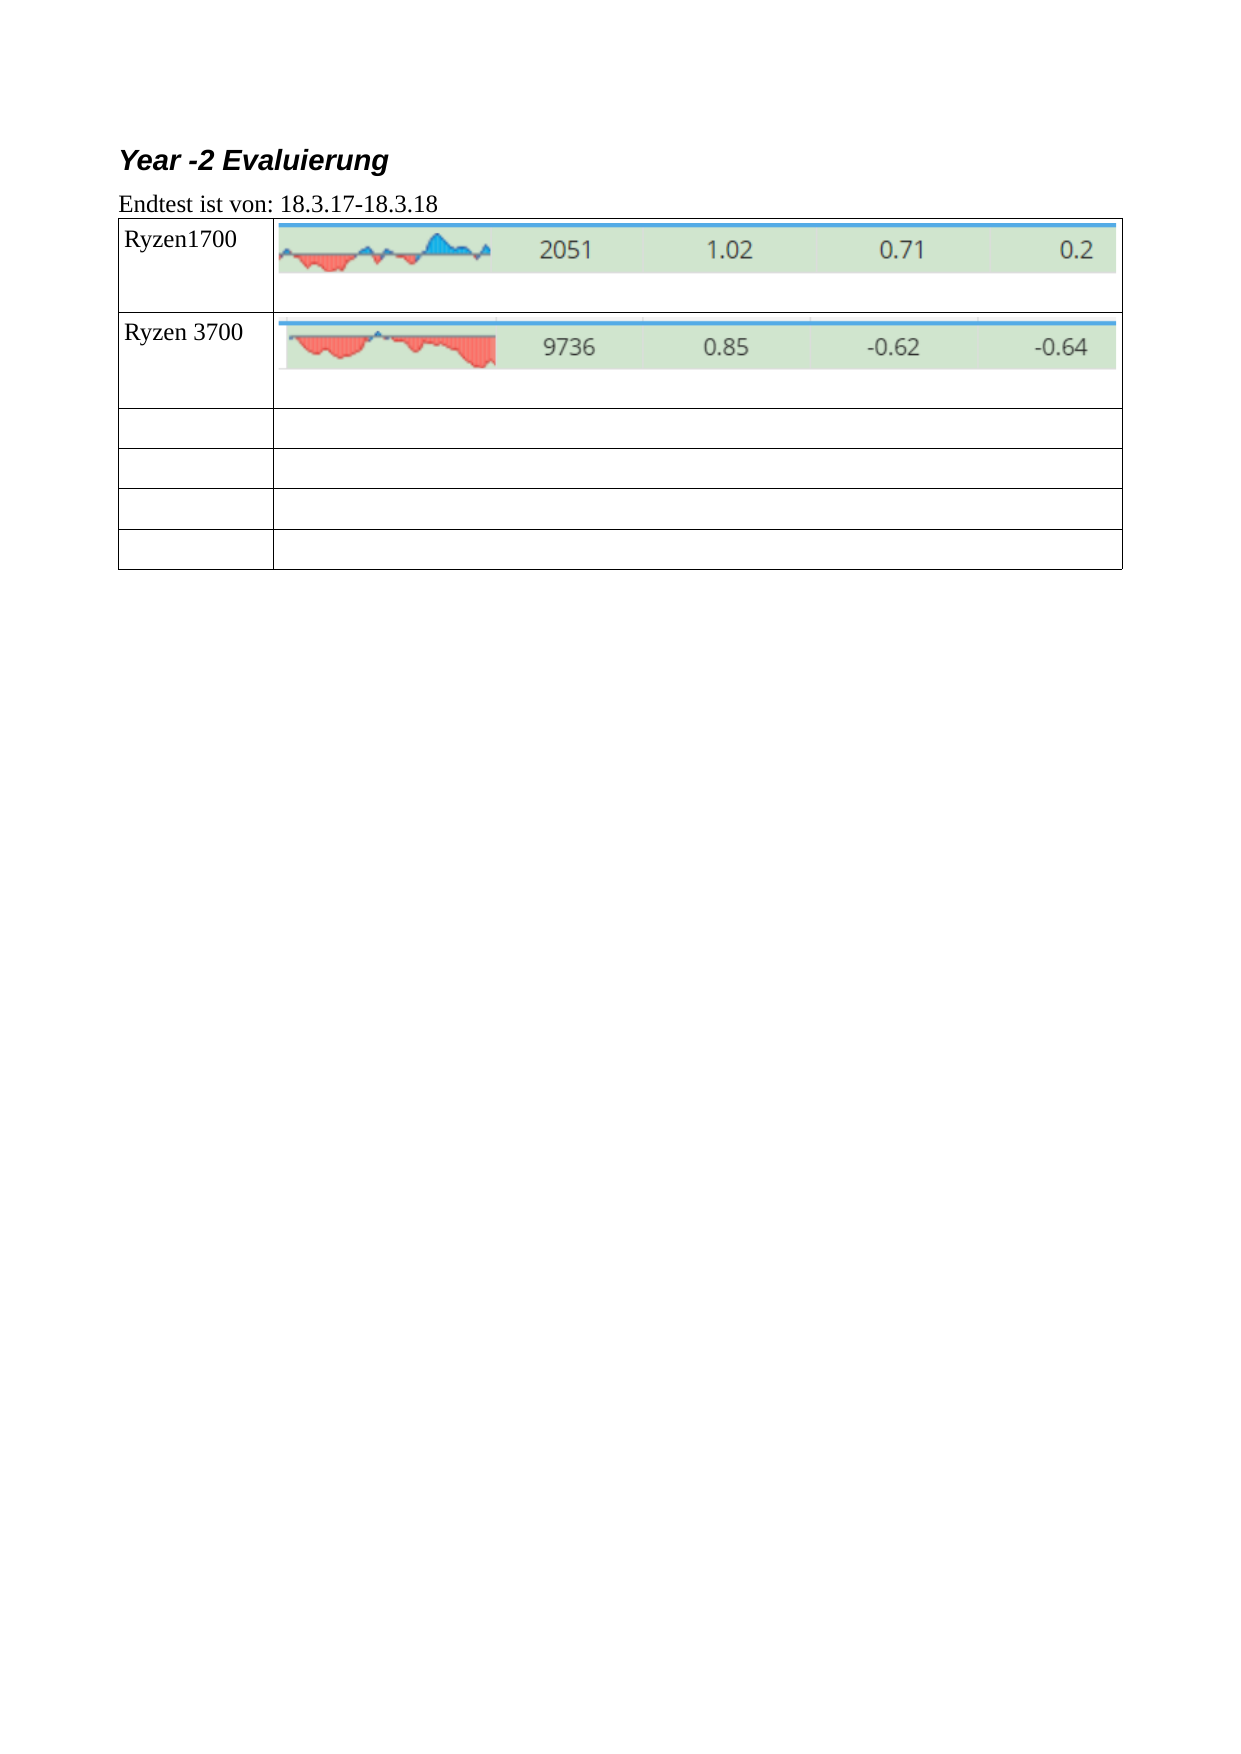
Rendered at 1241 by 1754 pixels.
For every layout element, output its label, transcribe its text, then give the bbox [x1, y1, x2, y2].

table_cell Ryzen 3700 [119, 313, 273, 408]
table_cell [274, 530, 1122, 569]
table_cell [274, 313, 1122, 317]
picture [278, 317, 1117, 374]
table_cell [274, 318, 1122, 408]
table_cell [119, 489, 273, 529]
subtitle Year -2 Evaluierung [118, 143, 1122, 177]
table_cell [119, 449, 273, 488]
table_header [274, 219, 1122, 312]
table_cell [119, 530, 273, 569]
table_cell [119, 409, 273, 448]
picture [278, 223, 1117, 278]
text Endtest ist von: 18.3.17-18.3.18 [118, 189, 1122, 218]
table_header Ryzen1700 [119, 219, 273, 312]
table_cell [274, 489, 1122, 529]
table_cell [274, 449, 1122, 488]
table_cell [274, 409, 1122, 448]
